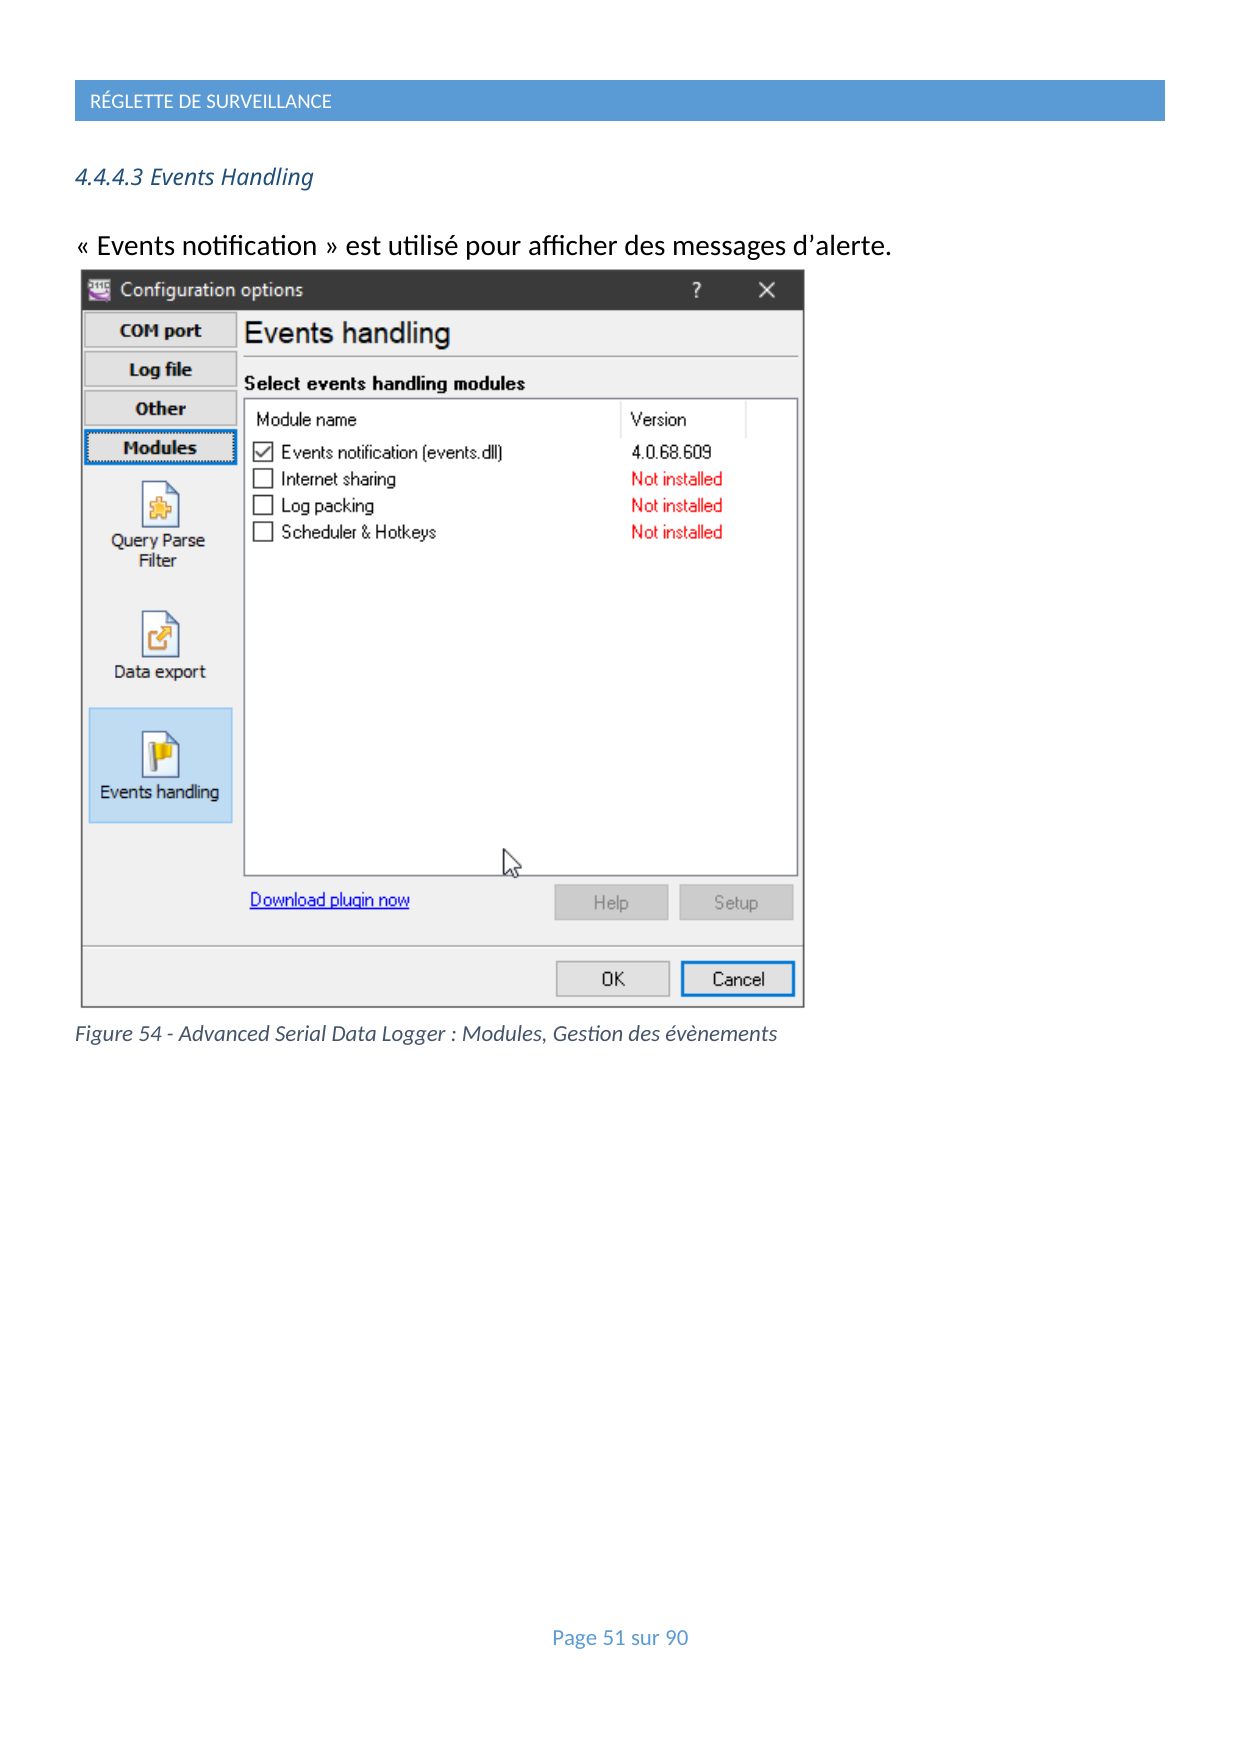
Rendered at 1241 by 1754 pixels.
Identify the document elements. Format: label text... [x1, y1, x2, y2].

text Figure 54 - Advanced Serial Data Logger : Modules, Gestion des évènements [75, 1019, 1165, 1047]
text « Events notification » est utilisé pour afficher des messages d’alerte. [75, 227, 1165, 263]
subtitle 4.4.4.3 Events Handling [75, 160, 1165, 192]
